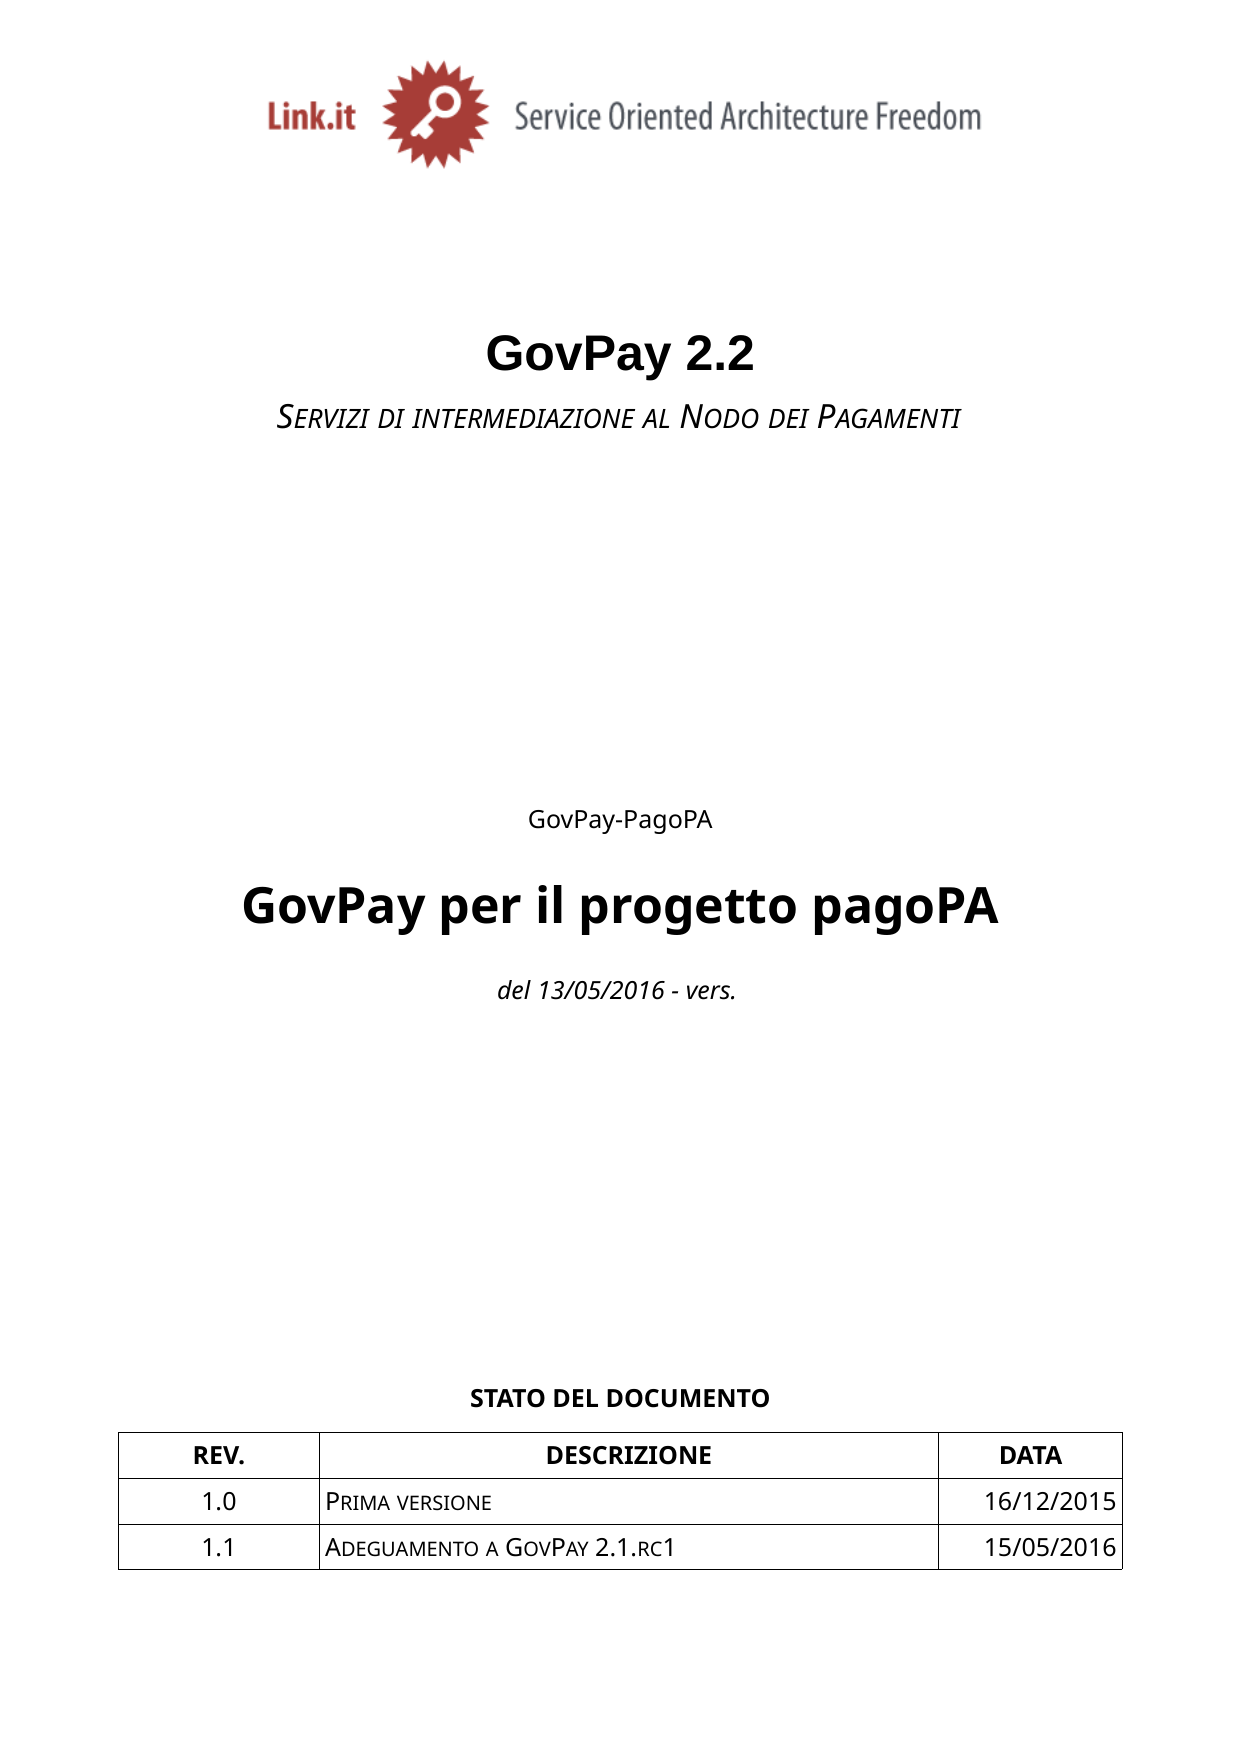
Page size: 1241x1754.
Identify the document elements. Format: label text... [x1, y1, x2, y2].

text GovPay per il progetto pagoPA [118, 870, 1122, 938]
table_cell 15/05/2016 [939, 1525, 1122, 1569]
table_cell Prima versione [320, 1479, 938, 1523]
picture [146, 52, 1081, 178]
text GovPay-PagoPA [118, 802, 1122, 836]
table_cell Adeguamento a GovPay 2.1.rc1 [320, 1525, 938, 1569]
table_header DESCRIZIONE [320, 1433, 938, 1478]
text del 13/05/2016 - vers. 1.1 [118, 972, 1122, 1006]
subtitle GovPay 2.2 [118, 323, 1122, 381]
table_cell 1.1 [119, 1525, 319, 1569]
text STATO DEL DOCUMENTO [118, 1381, 1122, 1415]
table_header REV. [119, 1433, 319, 1478]
table_cell 1.0 [119, 1479, 319, 1523]
table_header DATA [939, 1433, 1122, 1478]
table_cell 16/12/2015 [939, 1479, 1122, 1523]
text Servizi di intermediazione al Nodo dei Pagamenti [118, 393, 1122, 439]
